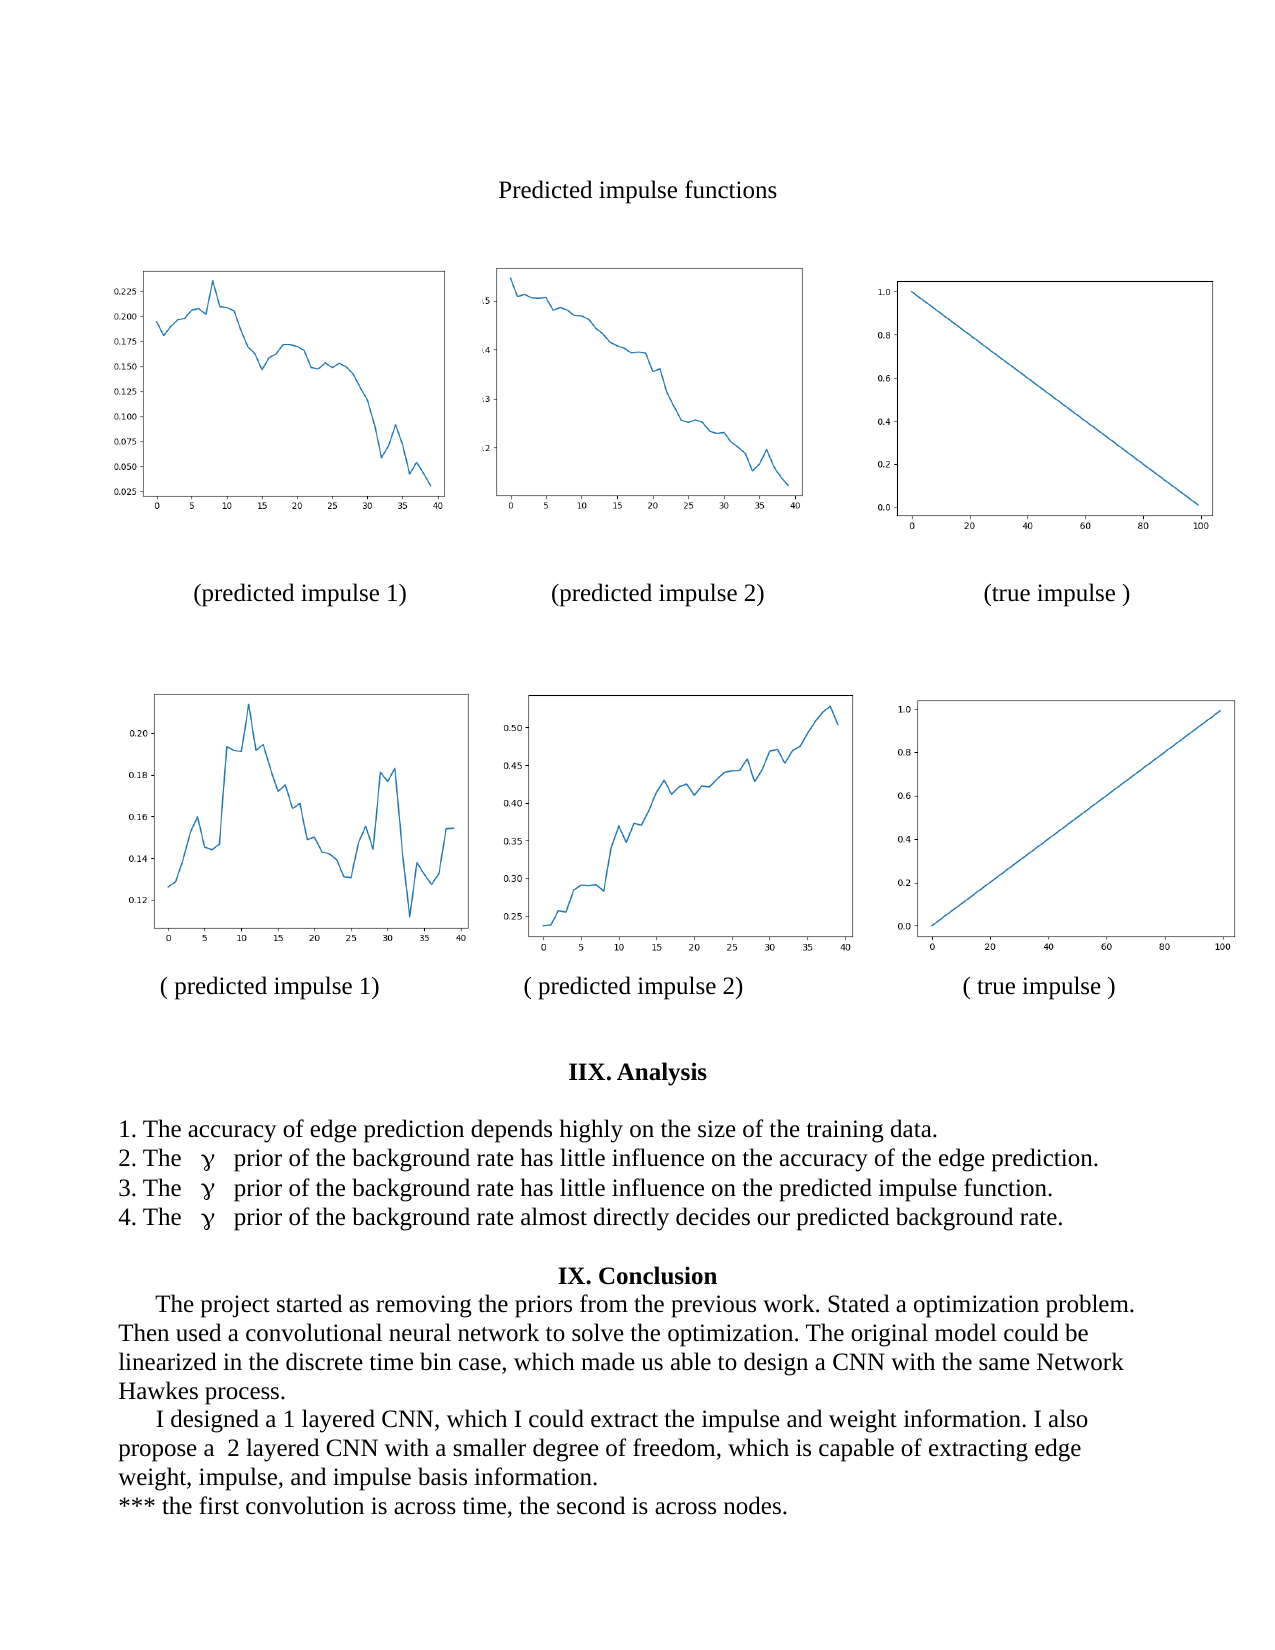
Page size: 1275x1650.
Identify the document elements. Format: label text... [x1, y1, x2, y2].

text IX. Conclusion [118, 1261, 1157, 1289]
text The project started as removing the priors from the previous work. Stated a optimization problem. Then used a convolutional neural network to solve the optimization. The original model could be linearized in the discrete time bin case, which made us able to design a CNN with the same Network Hawkes process. [118, 1289, 1157, 1404]
text ( predicted impulse 1) ( predicted impulse 2) ( true impulse ) [118, 961, 1157, 999]
text 1. The accuracy of edge prediction depends highly on the size of the training data. [118, 1114, 1157, 1143]
text *** the first convolution is across time, the second is across nodes. [118, 1491, 1157, 1519]
picture [847, 244, 1253, 549]
picture [94, 232, 840, 528]
text 4. Theprior of the background rate almost directly decides our predicted background rate. [118, 1202, 1157, 1232]
picture [103, 657, 1275, 971]
text 2. Theprior of the background rate has little influence on the accuracy of the edge prediction. [118, 1143, 1157, 1173]
text (predicted impulse 1) (predicted impulse 2) (true impulse ) [118, 578, 1157, 607]
text IIX. Analysis [118, 1057, 1157, 1086]
text Predicted impulse functions [118, 176, 1157, 204]
text [118, 636, 1157, 663]
text I designed a 1 layered CNN, which I could extract the impulse and weight information. I also propose a 2 layered CNN with a smaller degree of freedom, which is capable of extracting edge weight, impulse, and impulse basis information. [118, 1404, 1157, 1491]
text 3. Theprior of the background rate has little influence on the predicted impulse function. [118, 1173, 1157, 1202]
